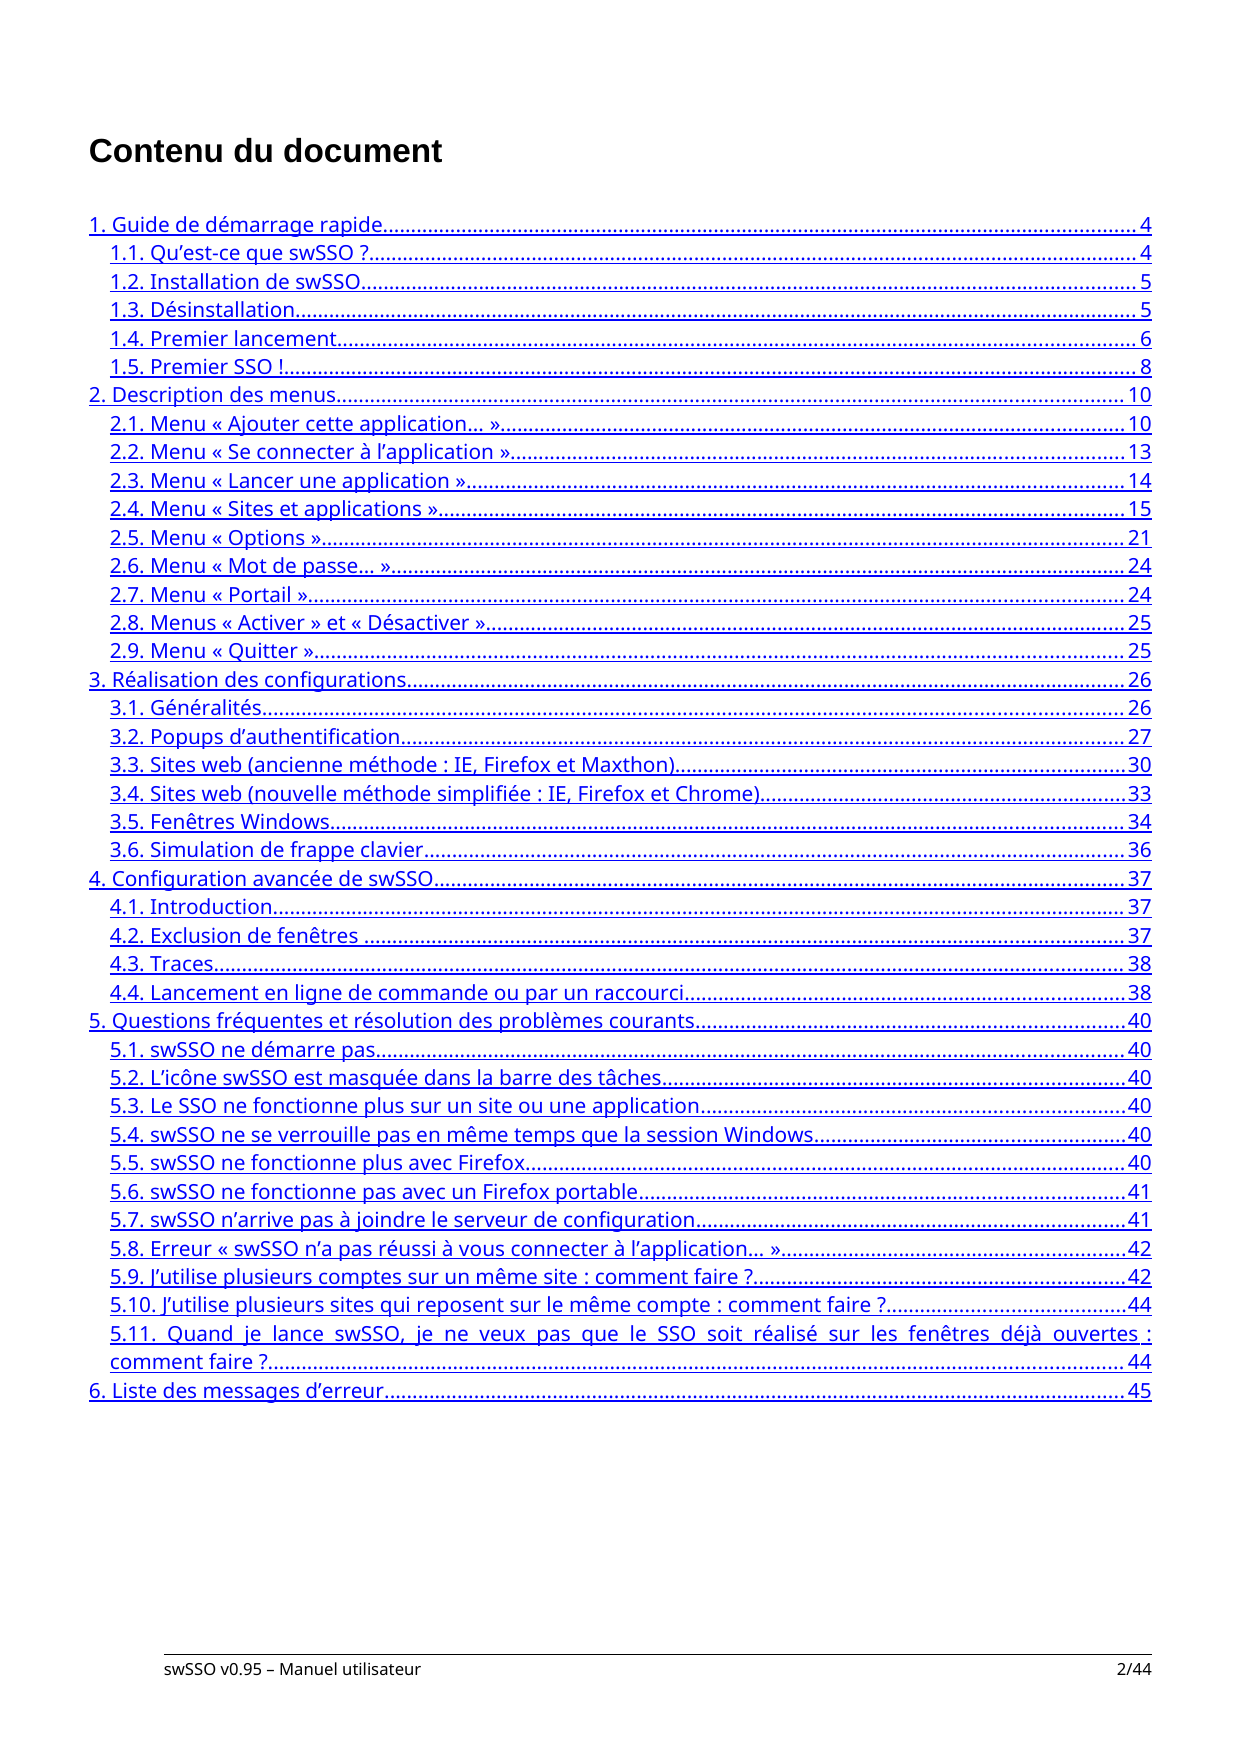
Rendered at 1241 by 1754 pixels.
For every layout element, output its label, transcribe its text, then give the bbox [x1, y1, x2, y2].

text 4.4. Lancement en ligne de commande ou par un raccourci 38 [109, 978, 1152, 1002]
text 3.4. Sites web (nouvelle méthode simplifiée : IE, Firefox et Chrome) 33 [109, 779, 1152, 803]
text Contenu du document [89, 131, 1152, 169]
text 1.3. Désinstallation 5 [109, 295, 1152, 319]
text 2.7. Menu « Portail » 24 [109, 580, 1152, 604]
text [109, 832, 1152, 836]
text 2.9. Menu « Quitter » 25 [109, 637, 1152, 661]
text 2. Description des menus 10 [89, 381, 1152, 405]
text [109, 633, 1152, 637]
text 1.1. Qu’est-ce que swSSO ? 4 [109, 238, 1152, 263]
text 6. Liste des messages d’erreur 45 [89, 1376, 1152, 1400]
text [109, 320, 1152, 324]
text 5.3. Le SSO ne fonctionne plus sur un site ou une application 40 [109, 1092, 1152, 1116]
text 3.5. Fenêtres Windows 34 [109, 807, 1152, 831]
text 2.3. Menu « Lancer une application » 14 [109, 466, 1152, 490]
text [109, 1287, 1152, 1291]
text 5.11. Quand je lance swSSO, je ne veux pas que le SSO soit réalisé sur les fenêtres déjà ouvertes : comment faire ? 44 [109, 1319, 1152, 1343]
text 1.2. Installation de swSSO 5 [109, 267, 1152, 291]
text 2.2. Menu « Se connecter à l’application » 13 [109, 437, 1152, 462]
text 5.8. Erreur « swSSO n’a pas réussi à vous connecter à l’application… » 42 [109, 1234, 1152, 1258]
text 4. Configuration avancée de swSSO 37 [89, 864, 1152, 888]
text 5.11. Quand je lance swSSO, je ne veux pas que le SSO soit réalisé sur les fenêtres déjà ouvertes : comment faire ? 44 [109, 1344, 1152, 1372]
text [109, 576, 1152, 580]
text 2.6. Menu « Mot de passe… » 24 [109, 551, 1152, 575]
text 3.3. Sites web (ancienne méthode : IE, Firefox et Maxthon) 30 [109, 750, 1152, 774]
text 1. Guide de démarrage rapide 4 [89, 210, 1152, 234]
text 4.1. Introduction 37 [109, 892, 1152, 917]
text 5.6. swSSO ne fonctionne pas avec un Firefox portable 41 [109, 1177, 1152, 1201]
text 3.6. Simulation de frappe clavier 36 [109, 836, 1152, 860]
text 5.10. J’utilise plusieurs sites qui reposent sur le même compte : comment faire ? 44 [109, 1291, 1152, 1315]
text 5.1. swSSO ne démarre pas 40 [109, 1035, 1152, 1059]
text 5.7. swSSO n’arrive pas à joindre le serveur de configuration 41 [109, 1205, 1152, 1229]
text 5.4. swSSO ne se verrouille pas en même temps que la session Windows 40 [109, 1120, 1152, 1144]
text 1.5. Premier SSO ! 8 [109, 352, 1152, 376]
text 3.1. Généralités 26 [109, 693, 1152, 718]
text 3. Réalisation des configurations 26 [89, 665, 1152, 689]
text 1.4. Premier lancement 6 [109, 324, 1152, 348]
text [109, 519, 1152, 523]
text [109, 974, 1152, 978]
text 2.8. Menus « Activer » et « Désactiver » 25 [109, 608, 1152, 632]
text 4.2. Exclusion de fenêtres 37 [109, 921, 1152, 945]
text 5.2. L’icône swSSO est masquée dans la barre des tâches 40 [109, 1063, 1152, 1087]
text 2.1. Menu « Ajouter cette application... » 10 [109, 409, 1152, 433]
text 5. Questions fréquentes et résolution des problèmes courants 40 [89, 1006, 1152, 1030]
text 3.2. Popups d’authentification 27 [109, 722, 1152, 746]
text [109, 1088, 1152, 1092]
text 4.3. Traces 38 [109, 949, 1152, 973]
text 2.5. Menu « Options » 21 [109, 523, 1152, 547]
text 5.9. J’utilise plusieurs comptes sur un même site : comment faire ? 42 [109, 1262, 1152, 1286]
text [109, 775, 1152, 779]
text 2.4. Menu « Sites et applications » 15 [109, 494, 1152, 518]
text 5.5. swSSO ne fonctionne plus avec Firefox 40 [109, 1148, 1152, 1173]
text [109, 377, 1152, 381]
text [109, 1230, 1152, 1234]
